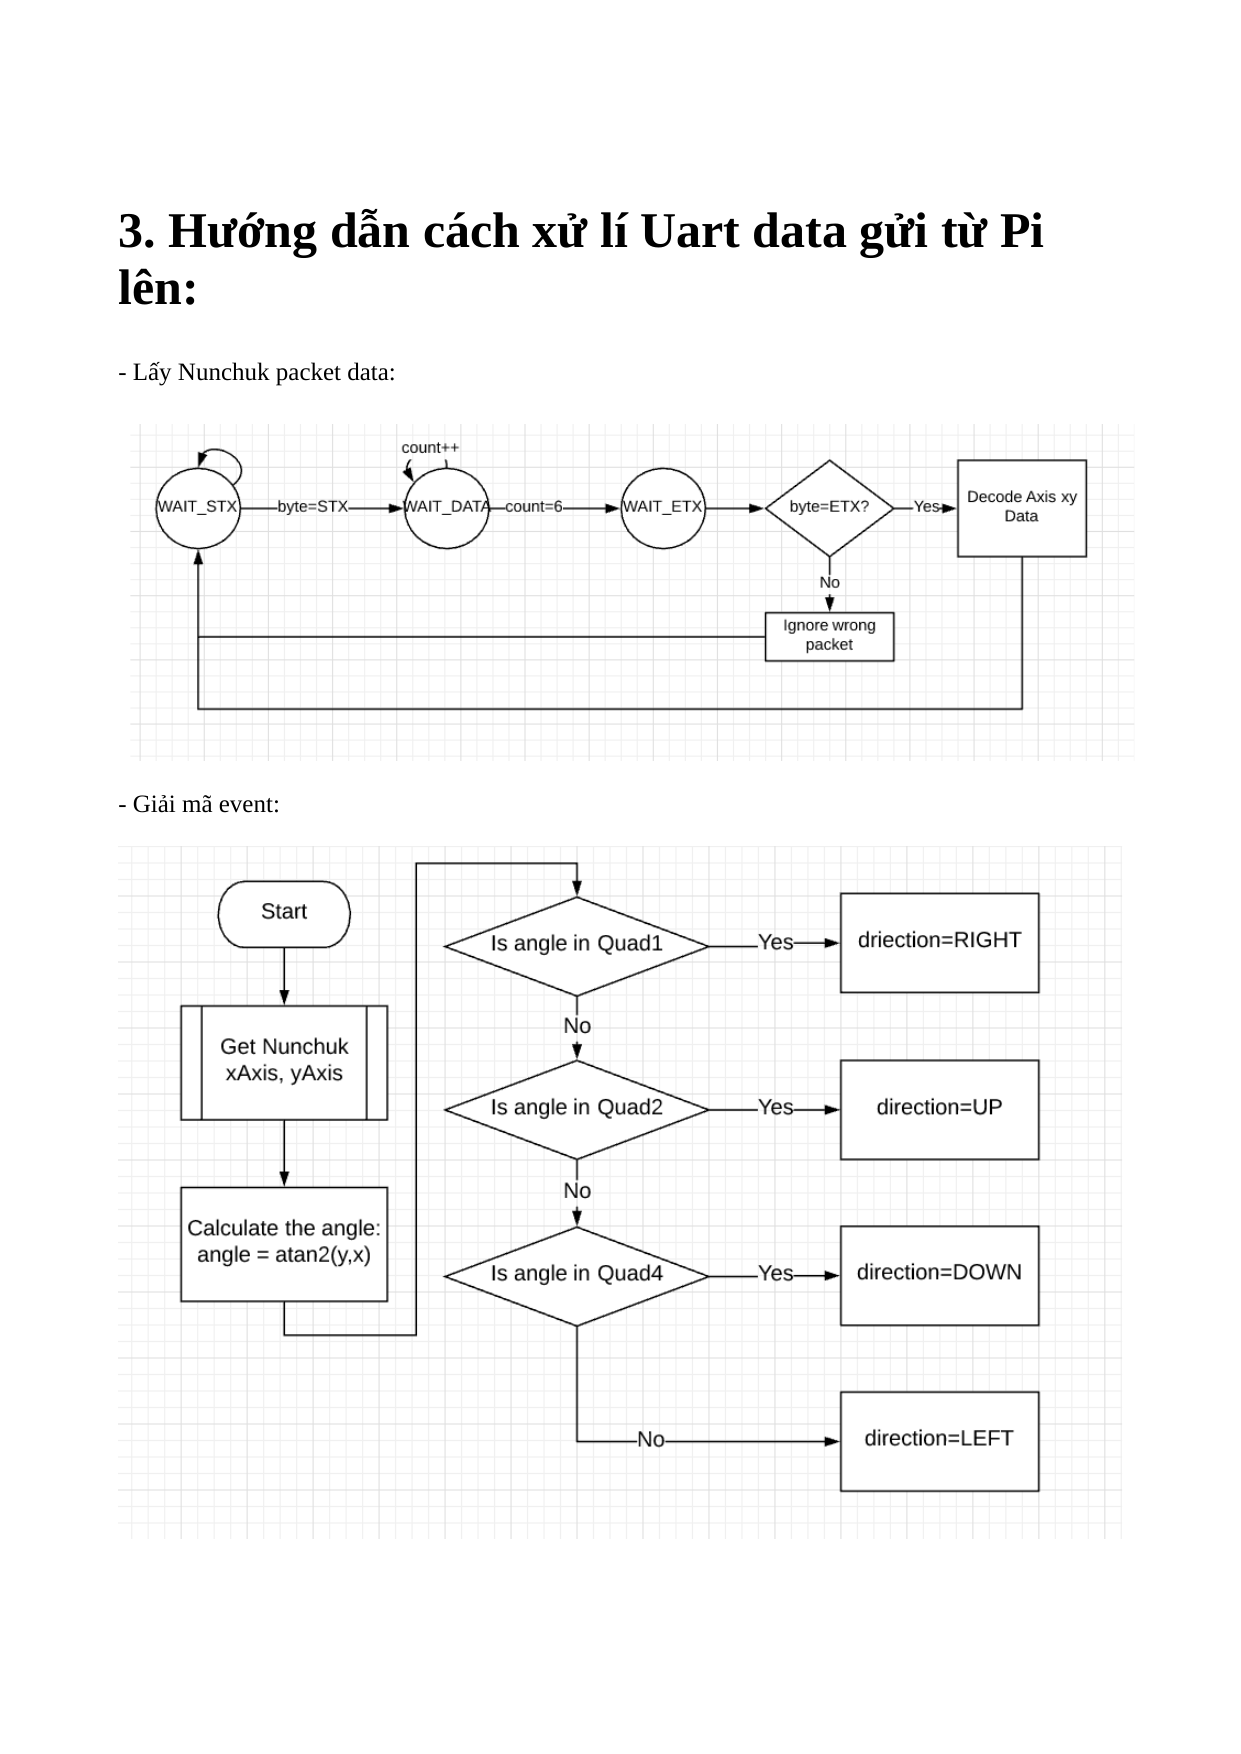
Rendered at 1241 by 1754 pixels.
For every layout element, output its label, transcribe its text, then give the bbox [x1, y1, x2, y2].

subtitle 3. Hướng dẫn cách xử lí Uart data gửi từ Pi lên: [118, 201, 1122, 316]
picture [118, 846, 1123, 1539]
picture [130, 424, 1135, 761]
text - Giải mã event: [118, 789, 1122, 818]
text - Lấy Nunchuk packet data: [118, 357, 1122, 386]
